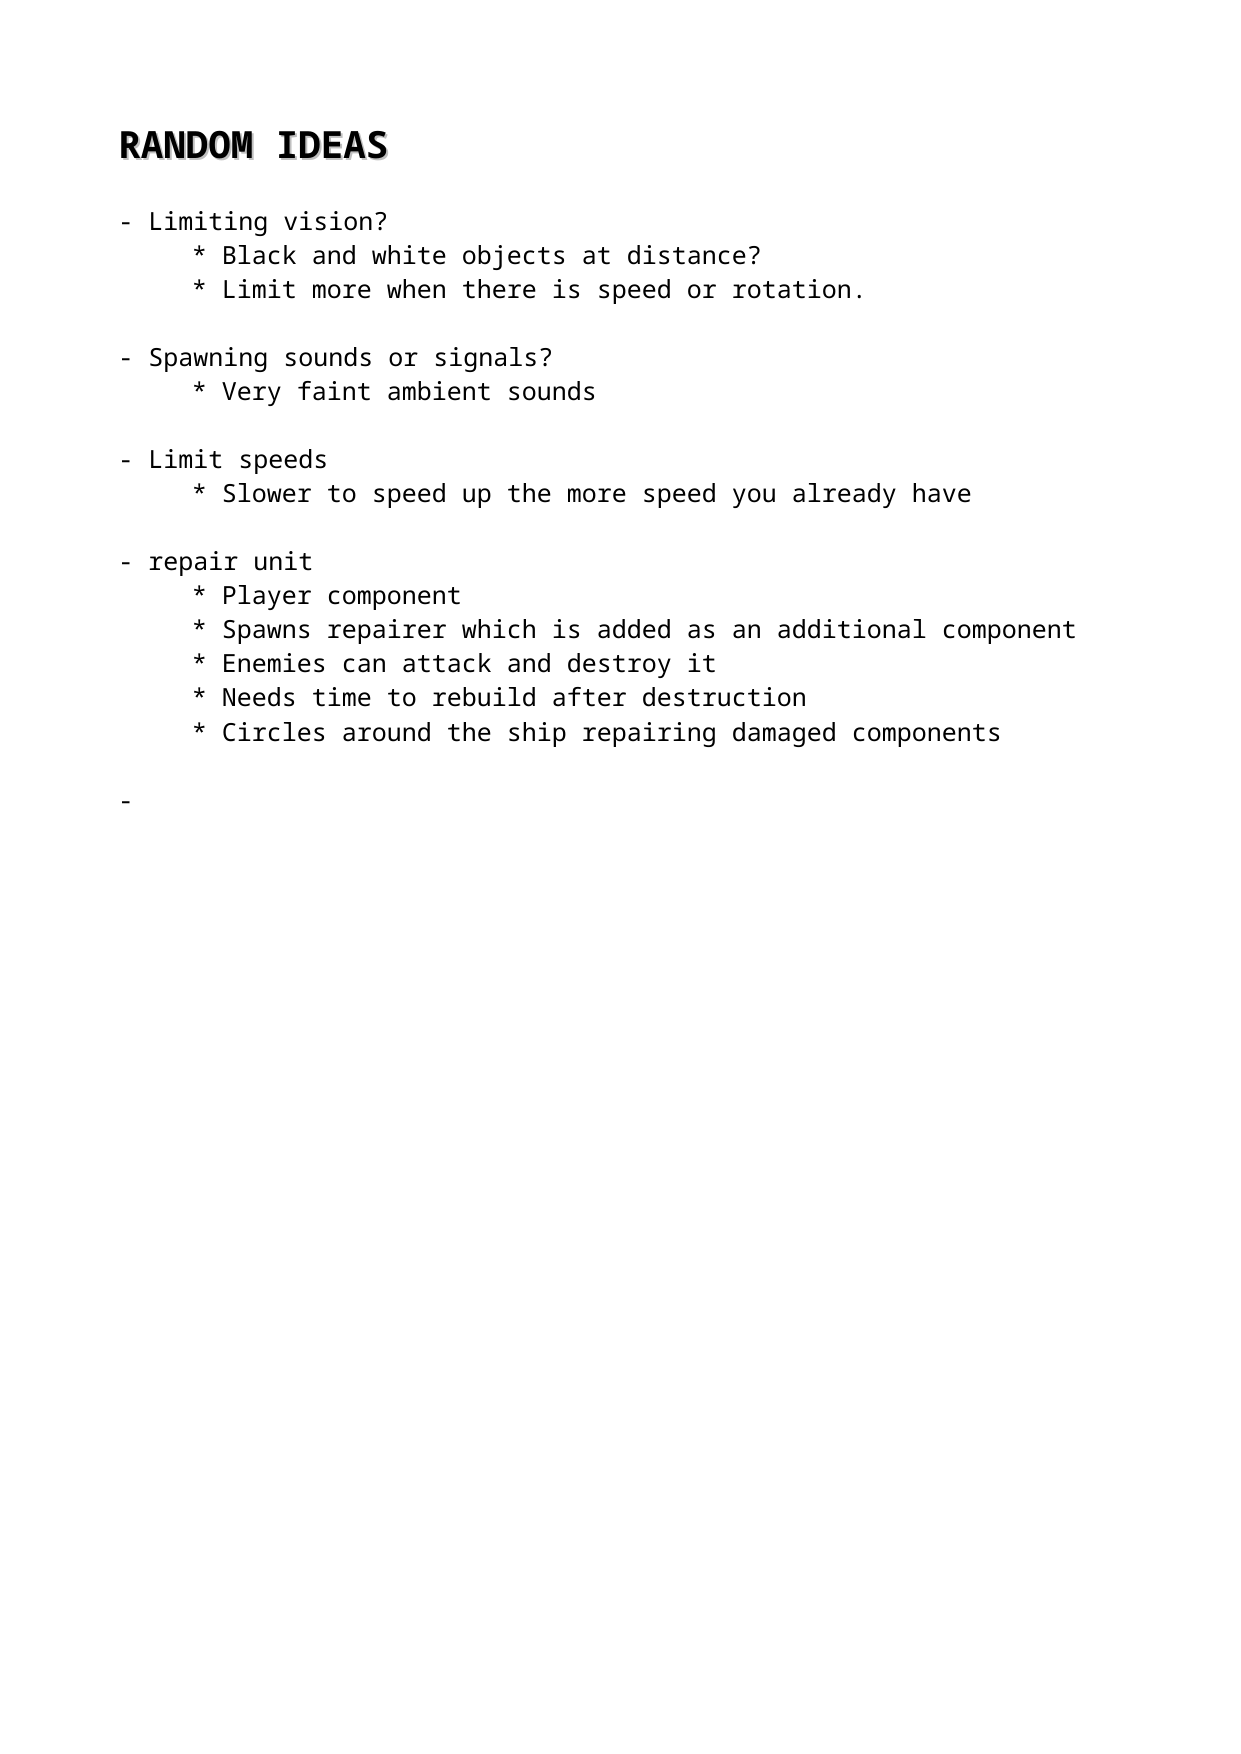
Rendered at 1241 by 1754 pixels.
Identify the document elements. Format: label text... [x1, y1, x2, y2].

text * Spawns repairer which is added as an additional component [118, 612, 1122, 646]
text - Limiting vision? [118, 203, 1122, 237]
text * Limit more when there is speed or rotation. [118, 271, 1122, 305]
text - [118, 782, 1122, 816]
text - Limit speeds [118, 442, 1122, 476]
text * Slower to speed up the more speed you already have [118, 476, 1122, 510]
text - repair unit [118, 544, 1122, 578]
text * Player component [118, 578, 1122, 612]
text * Circles around the ship repairing damaged components [118, 714, 1122, 748]
text * Black and white objects at distance? [118, 237, 1122, 271]
text * Very faint ambient sounds [118, 373, 1122, 408]
text - Spawning sounds or signals? [118, 339, 1122, 373]
text RANDOM IDEAS [118, 118, 1122, 169]
text * Enemies can attack and destroy it [118, 646, 1122, 680]
text * Needs time to rebuild after destruction [118, 680, 1122, 714]
